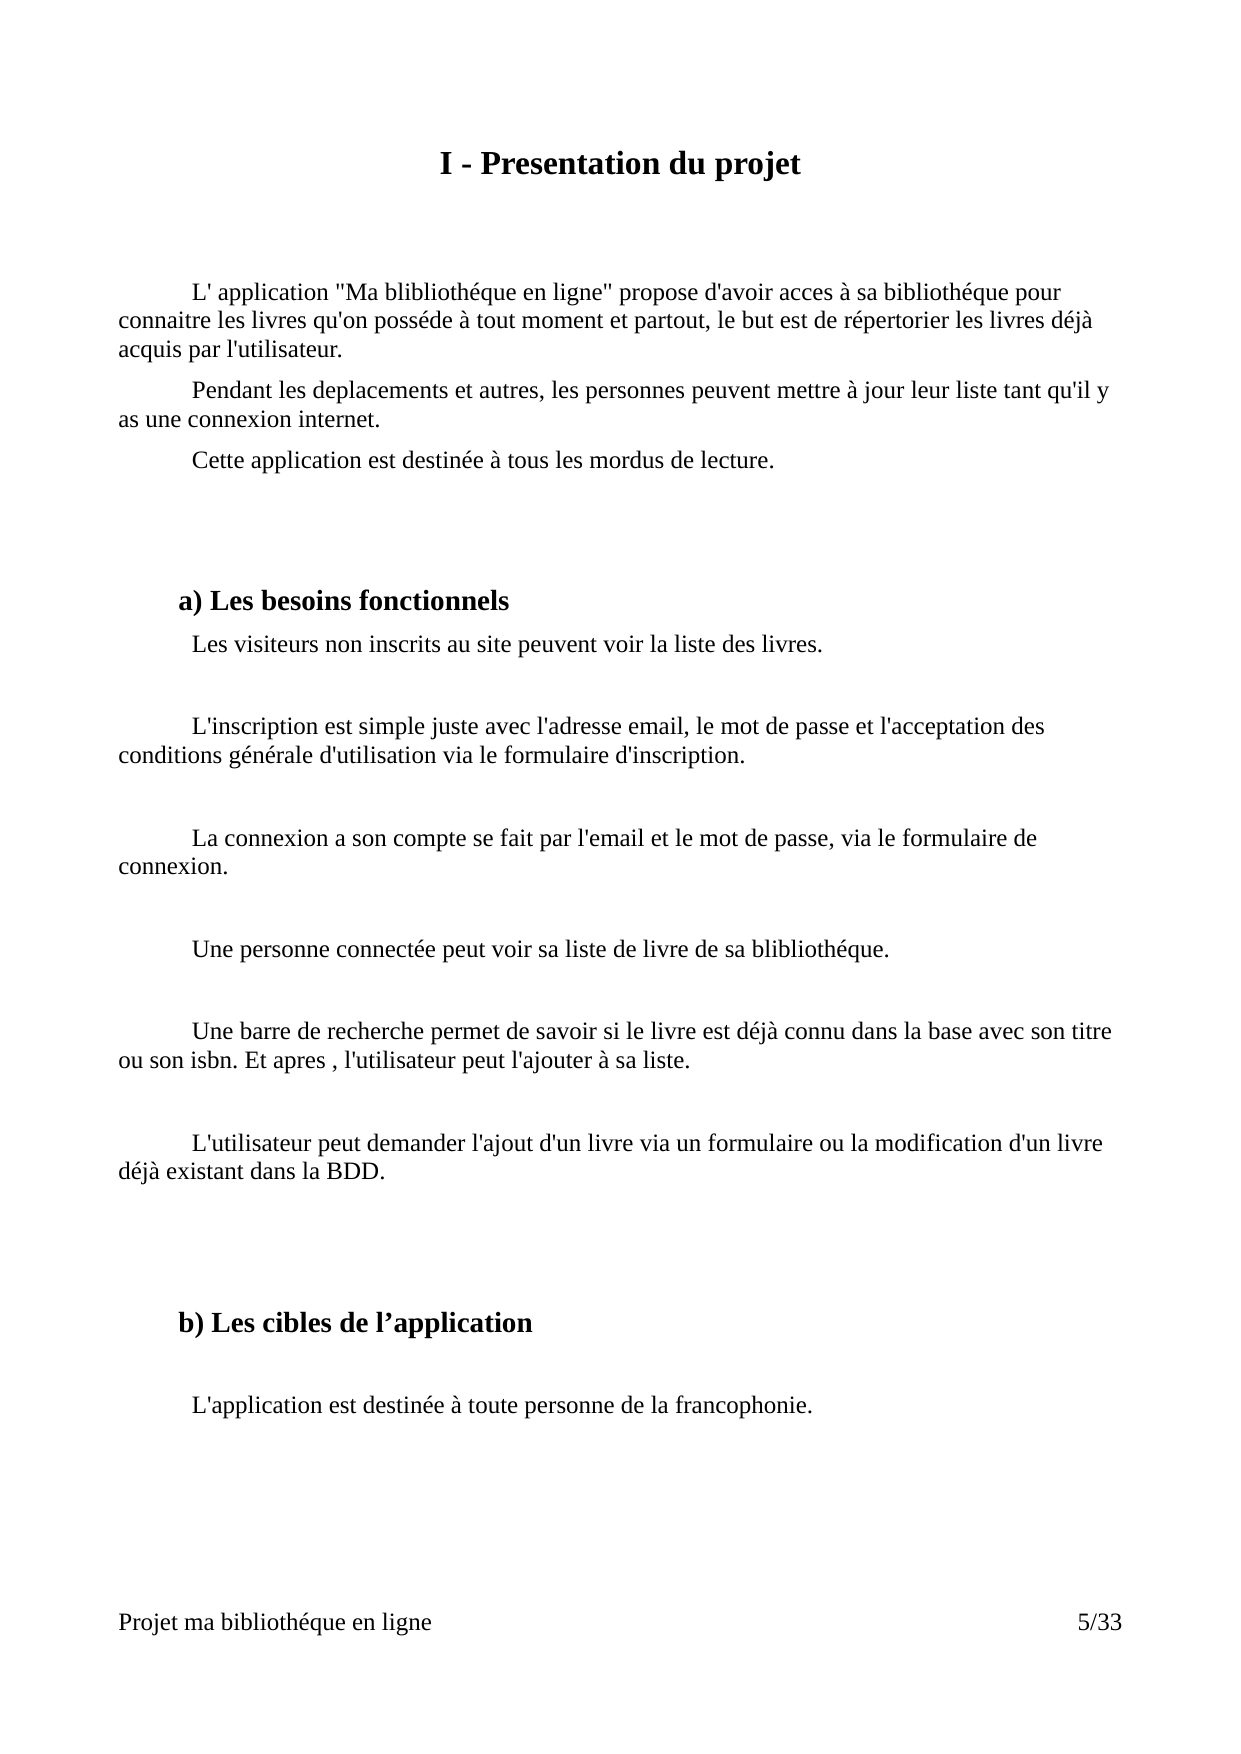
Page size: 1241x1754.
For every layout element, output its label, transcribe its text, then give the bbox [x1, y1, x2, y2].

text L'utilisateur peut demander l'ajout d'un livre via un formulaire ou la modification d'un livre déjà existant dans la BDD. [118, 1128, 1122, 1185]
text Pendant les deplacements et autres, les personnes peuvent mettre à jour leur liste tant qu'il y as une connexion internet. [118, 376, 1122, 433]
text L' application "Ma blibliothéque en ligne" propose d'avoir acces à sa bibliothéque pour connaitre les livres qu'on posséde à tout moment et partout, le but est de répertorier les livres déjà acquis par l'utilisateur. [118, 277, 1122, 363]
text Cette application est destinée à tous les mordus de lecture. [118, 446, 1122, 474]
text Une personne connectée peut voir sa liste de livre de sa blibliothéque. [118, 934, 1122, 963]
text L'inscription est simple juste avec l'adresse email, le mot de passe et l'acceptation des conditions générale d'utilisation via le formulaire d'inscription. [118, 711, 1122, 769]
subtitle a) Les besoins fonctionnels [118, 583, 1122, 616]
text Les visiteurs non inscrits au site peuvent voir la liste des livres. [118, 629, 1122, 658]
subtitle I - Presentation du projet [118, 143, 1122, 182]
text Une barre de recherche permet de savoir si le livre est déjà connu dans la base avec son titre ou son isbn. Et apres , l'utilisateur peut l'ajouter à sa liste. [118, 1016, 1122, 1074]
subtitle b) Les cibles de l’application [118, 1305, 1122, 1339]
text L'application est destinée à toute personne de la francophonie. [118, 1390, 1122, 1419]
text La connexion a son compte se fait par l'email et le mot de passe, via le formulaire de connexion. [118, 823, 1122, 880]
